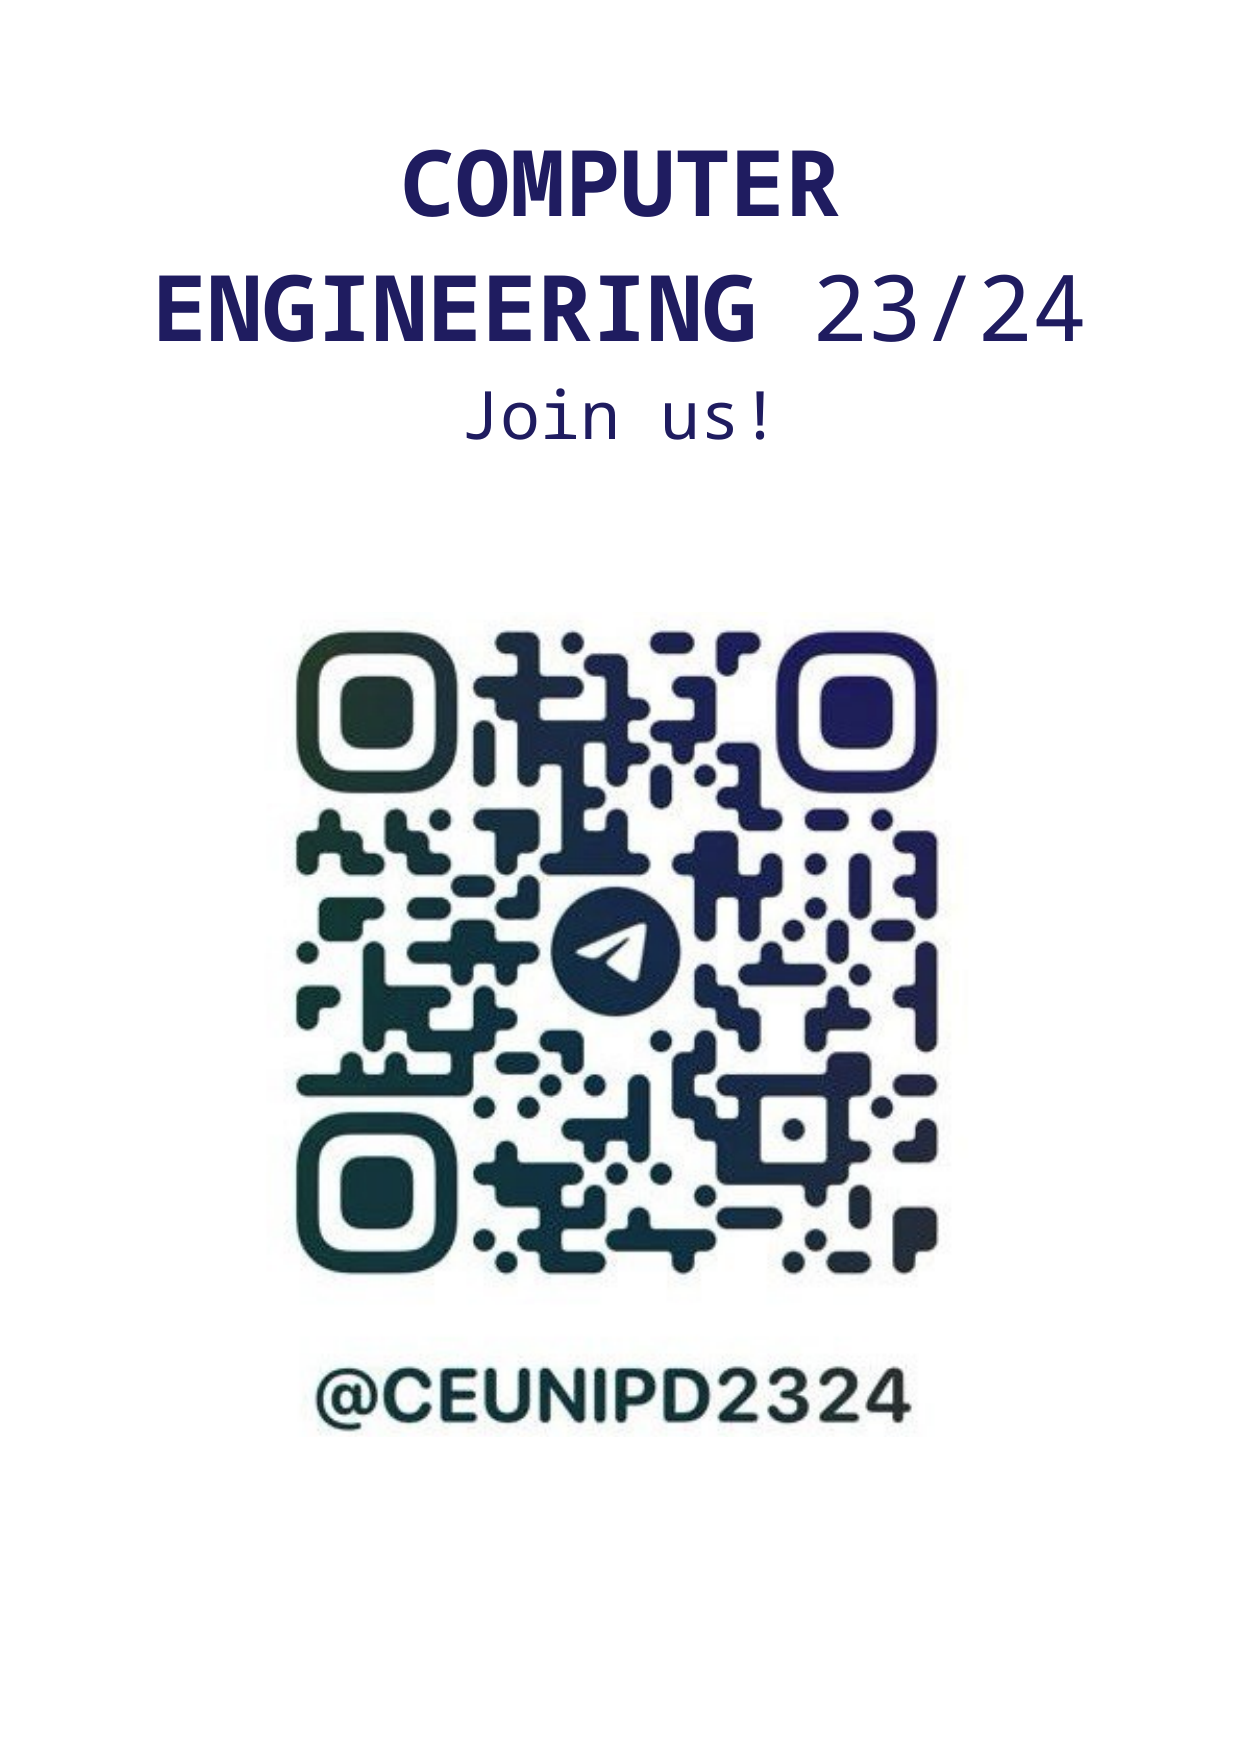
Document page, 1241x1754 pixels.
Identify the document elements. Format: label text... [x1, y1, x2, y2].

text COMPUTER ENGINEERING 23/24 [118, 118, 1122, 368]
picture [207, 612, 1035, 1437]
text Join us! [118, 368, 1122, 459]
